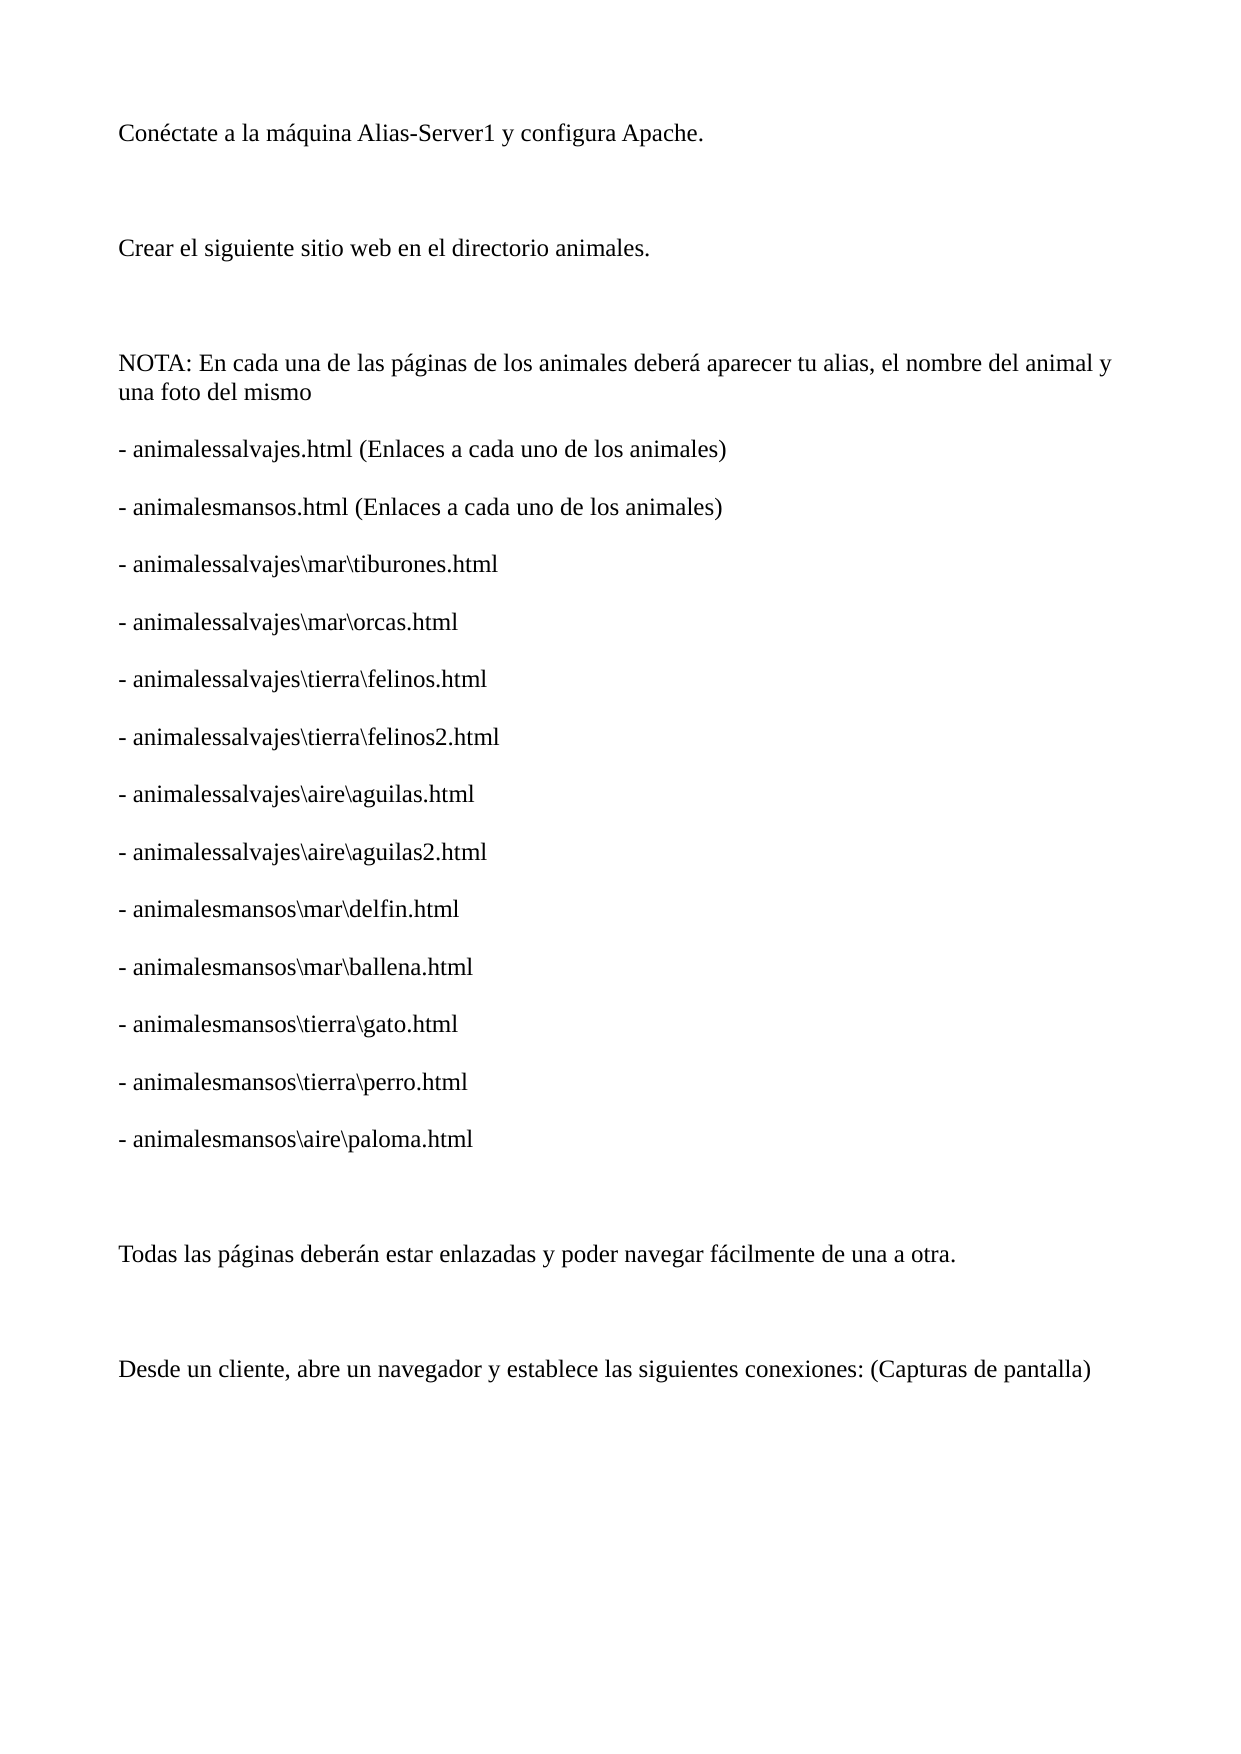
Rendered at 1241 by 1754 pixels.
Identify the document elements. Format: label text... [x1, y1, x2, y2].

text - animalesmansos\aire\paloma.html [118, 1124, 1122, 1153]
text - animalesmansos.html (Enlaces a cada uno de los animales) [118, 492, 1122, 521]
text - animalesmansos\mar\delfin.html [118, 894, 1122, 923]
text - animalessalvajes\tierra\felinos.html [118, 664, 1122, 693]
text - animalessalvajes\tierra\felinos2.html [118, 722, 1122, 751]
text - animalessalvajes\aire\aguilas2.html [118, 837, 1122, 866]
text NOTA: En cada una de las páginas de los animales deberá aparecer tu alias, el nombre del animal y una foto del mismo [118, 348, 1122, 406]
text - animalesmansos\tierra\gato.html [118, 1009, 1122, 1038]
text - animalessalvajes\mar\orcas.html [118, 607, 1122, 636]
text Desde un cliente, abre un navegador y establece las siguientes conexiones: (Capturas de pantalla) [118, 1354, 1122, 1383]
text Todas las páginas deberán estar enlazadas y poder navegar fácilmente de una a otra. [118, 1239, 1122, 1268]
text - animalessalvajes\aire\aguilas.html [118, 779, 1122, 808]
text Crear el siguiente sitio web en el directorio animales. [118, 233, 1122, 262]
text - animalesmansos\tierra\perro.html [118, 1067, 1122, 1096]
text Conéctate a la máquina Alias-Server1 y configura Apache. [118, 118, 1122, 147]
text - animalesmansos\mar\ballena.html [118, 952, 1122, 981]
text - animalessalvajes\mar\tiburones.html [118, 549, 1122, 578]
text - animalessalvajes.html (Enlaces a cada uno de los animales) [118, 434, 1122, 463]
